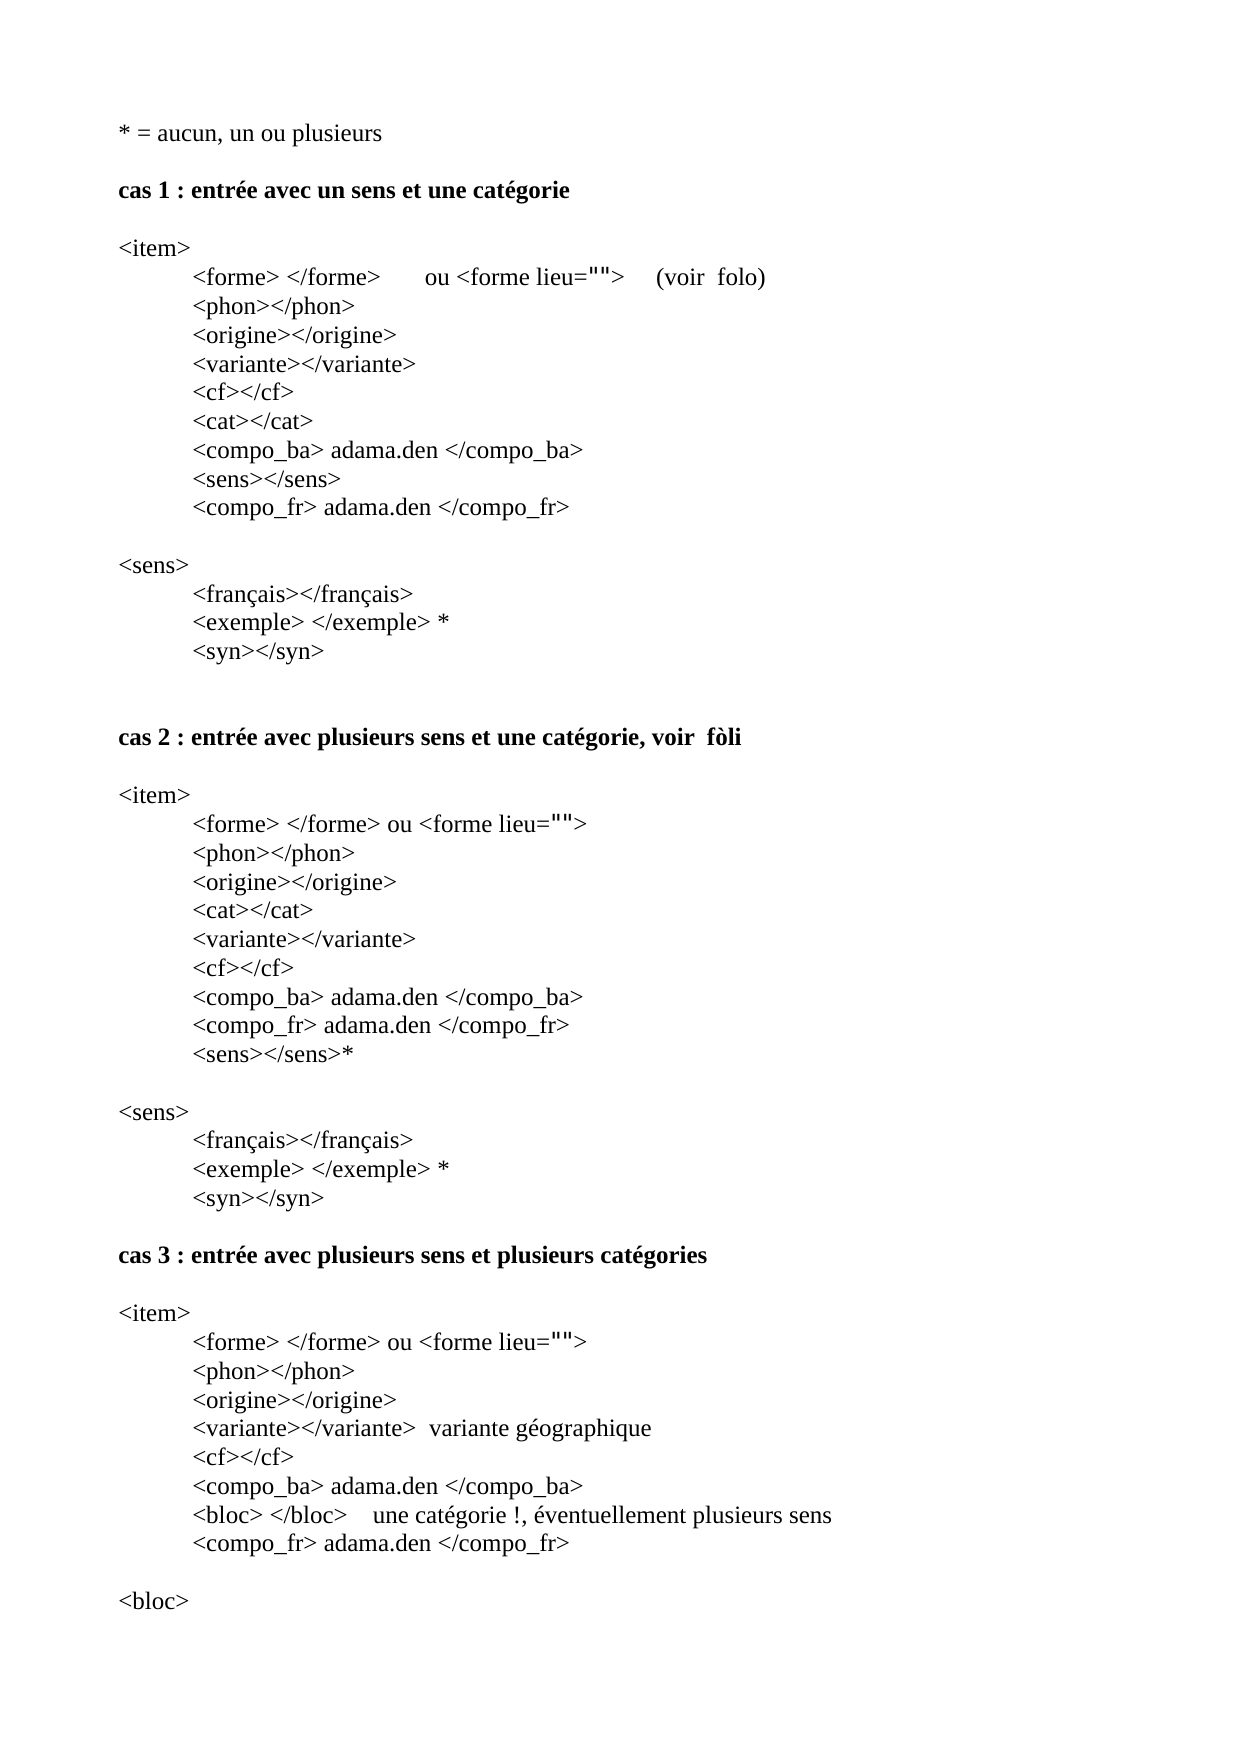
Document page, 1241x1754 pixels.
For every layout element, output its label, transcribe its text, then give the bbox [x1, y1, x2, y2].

text <variante></variante> [118, 924, 1122, 953]
text <français></français> [118, 1125, 1122, 1154]
text <phon></phon> [118, 291, 1122, 320]
text <français></français> [118, 579, 1122, 607]
text <origine></origine> [118, 1385, 1122, 1413]
text <bloc> [118, 1586, 1122, 1615]
text <item> [118, 1298, 1122, 1327]
text cas 2 : entrée avec plusieurs sens et une catégorie, voir fòli [118, 722, 1122, 751]
text <sens> [118, 1097, 1122, 1125]
text <forme> </forme> ou <forme lieu=""> (voir folo) [118, 262, 1122, 291]
text <origine></origine> [118, 320, 1122, 349]
text <syn></syn> [118, 1183, 1122, 1212]
text <cat></cat> [118, 895, 1122, 924]
text <cf></cf> [118, 377, 1122, 406]
text <bloc> </bloc> une catégorie !, éventuellement plusieurs sens [118, 1500, 1122, 1528]
text <compo_ba> adama.den </compo_ba> [118, 1471, 1122, 1500]
text <cf></cf> [118, 953, 1122, 982]
text <cf></cf> [118, 1442, 1122, 1471]
text <sens></sens> [118, 464, 1122, 492]
text <item> [118, 780, 1122, 809]
text <variante></variante> [118, 349, 1122, 377]
text <item> [118, 233, 1122, 262]
text <exemple> </exemple> * [118, 607, 1122, 636]
text <compo_ba> adama.den </compo_ba> [118, 982, 1122, 1010]
text <exemple> </exemple> * [118, 1154, 1122, 1183]
text cas 3 : entrée avec plusieurs sens et plusieurs catégories [118, 1240, 1122, 1269]
text <phon></phon> [118, 838, 1122, 867]
text <sens> [118, 550, 1122, 579]
text <syn></syn> [118, 636, 1122, 665]
text <forme> </forme> ou <forme lieu=""> [118, 809, 1122, 838]
text <cat></cat> [118, 406, 1122, 435]
text <compo_ba> adama.den </compo_ba> [118, 435, 1122, 464]
text <sens></sens>* [118, 1039, 1122, 1068]
text <origine></origine> [118, 867, 1122, 895]
text <compo_fr> adama.den </compo_fr> [118, 1528, 1122, 1557]
text <phon></phon> [118, 1356, 1122, 1385]
text <compo_fr> adama.den </compo_fr> [118, 492, 1122, 521]
text cas 1 : entrée avec un sens et une catégorie [118, 176, 1122, 204]
text * = aucun, un ou plusieurs [118, 118, 1122, 147]
text <compo_fr> adama.den </compo_fr> [118, 1010, 1122, 1039]
text <forme> </forme> ou <forme lieu=""> [118, 1327, 1122, 1356]
text <variante></variante> variante géographique [118, 1413, 1122, 1442]
